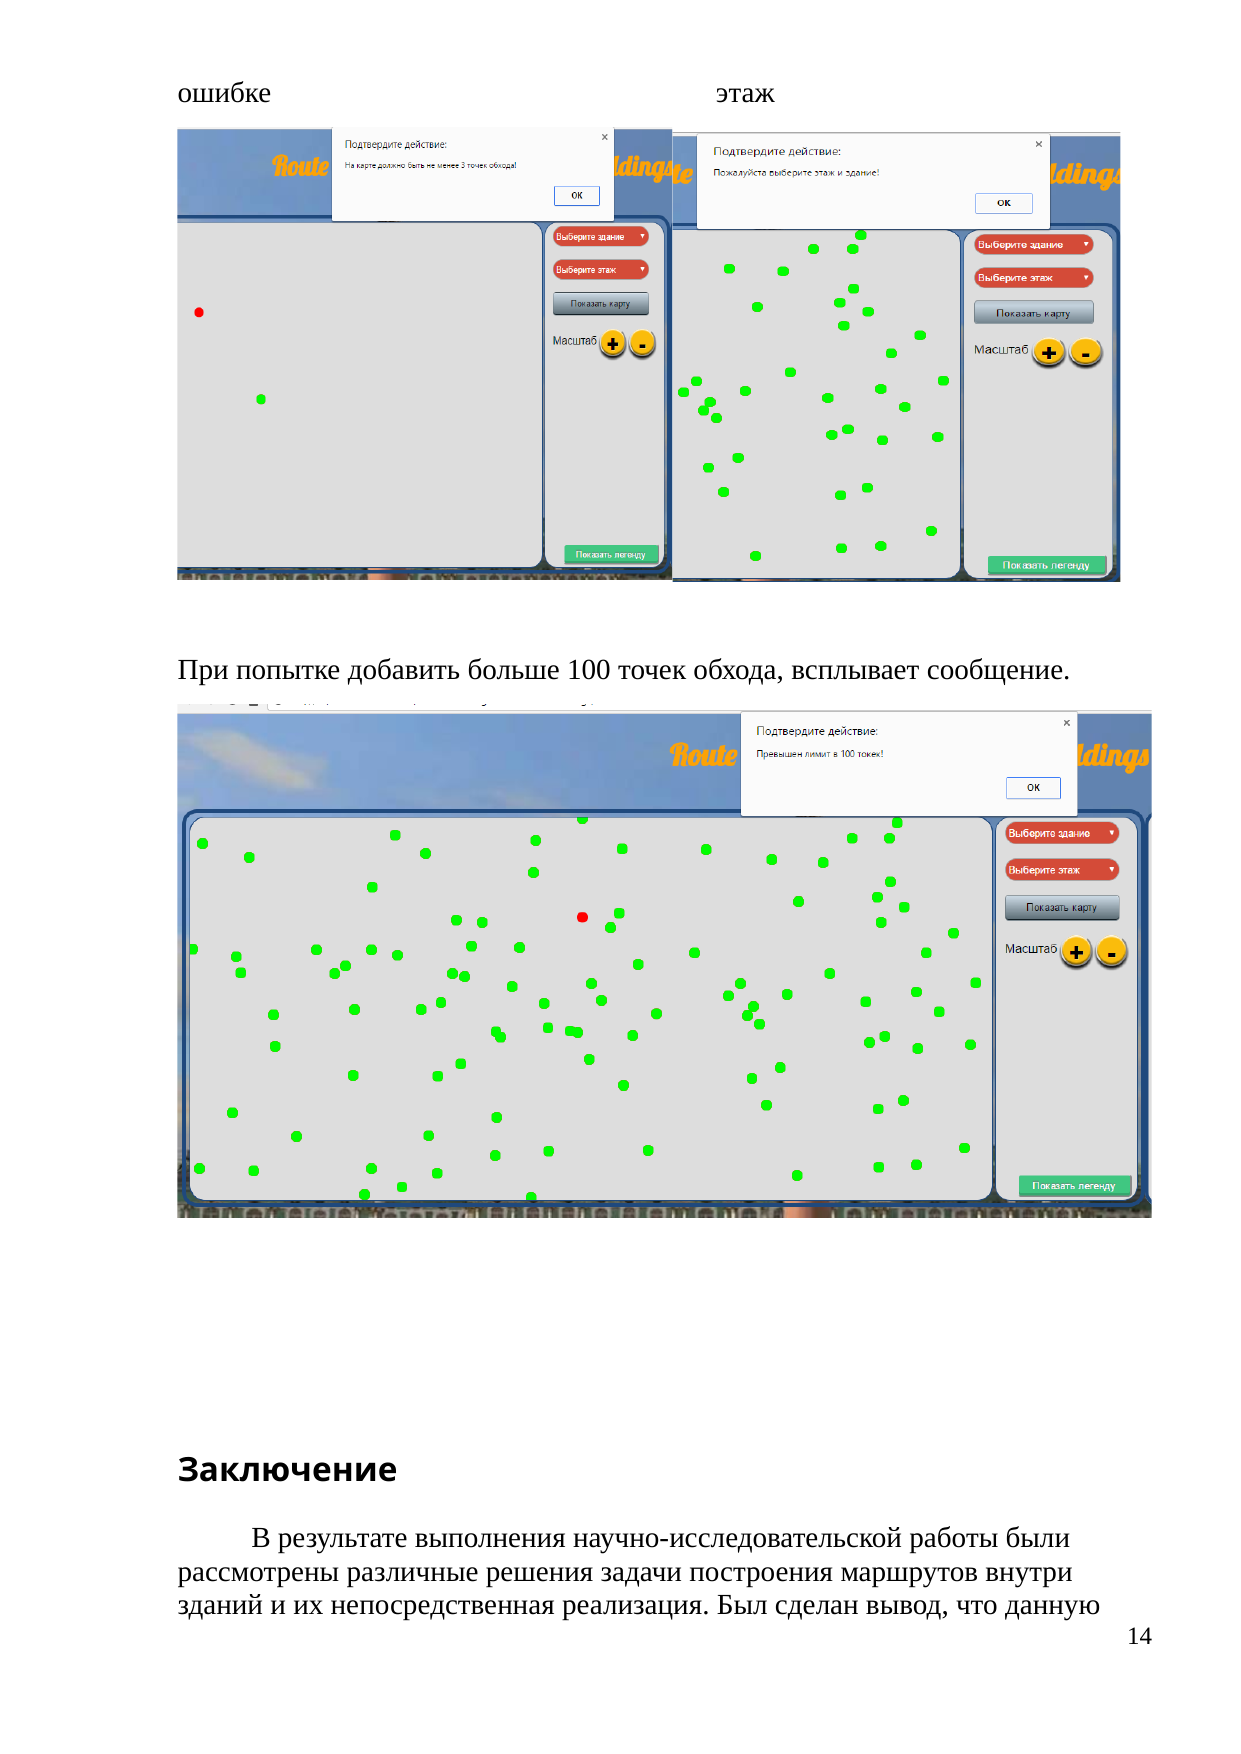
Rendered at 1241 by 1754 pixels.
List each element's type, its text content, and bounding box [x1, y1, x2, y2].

subtitle Заключение [177, 1446, 1152, 1492]
text ошибке этаж [177, 75, 1152, 108]
text При попытке добавить больше 100 точек обхода, всплывает сообщение. [177, 652, 1152, 686]
text В результате выполнения научно-исследовательской работы были рассмотрены различные решения задачи построения маршрутов внутри зданий и их непосредственная реализация. Был сделан вывод, что данную [177, 1520, 1152, 1621]
